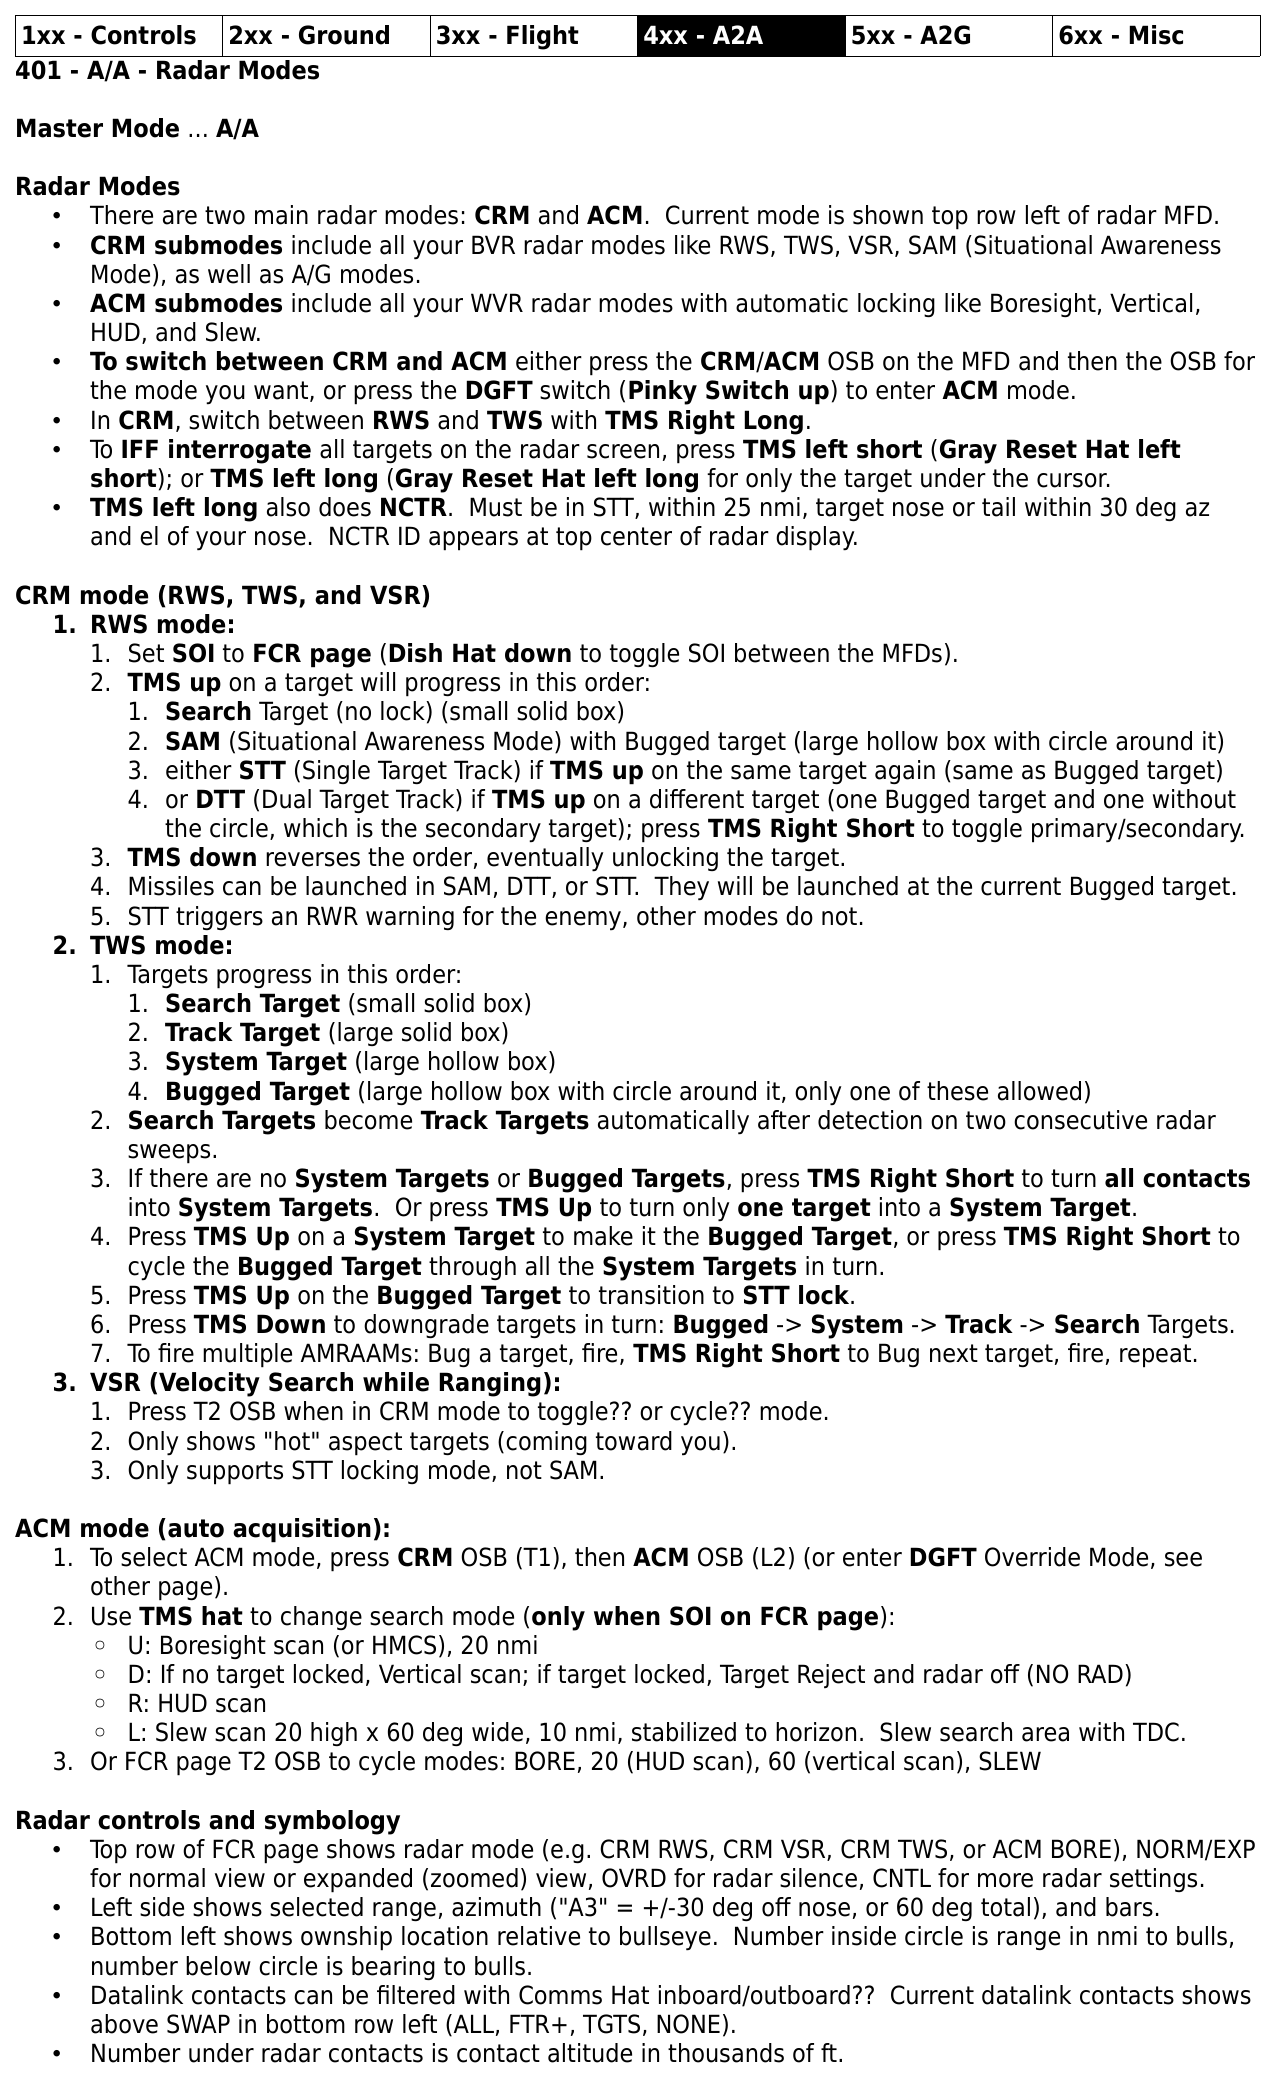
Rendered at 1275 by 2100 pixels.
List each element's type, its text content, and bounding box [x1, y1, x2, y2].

text CRM mode (RWS, TWS, and VSR) [15, 581, 1260, 610]
list Search Target (no lock) (small solid box) [127, 697, 1260, 727]
text ACM mode (auto acquisition): [15, 1514, 1260, 1543]
table_header 6xx - Misc [1053, 16, 1260, 56]
list Only shows "hot" aspect targets (coming toward you). [90, 1427, 1260, 1456]
list D: If no target locked, Vertical scan; if target locked, Target Reject and radar off (NO RAD) [90, 1660, 1260, 1689]
list Number under radar contacts is contact altitude in thousands of ft. [52, 2039, 1260, 2068]
list or DTT (Dual Target Track) if TMS up on a different target (one Bugged target and one without the circle, which is the secondary target); press TMS Right Short to toggle primary/secondary. [127, 785, 1260, 843]
list R: HUD scan [90, 1689, 1260, 1718]
list Bugged Target (large hollow box with circle around it, only one of these allowed) [127, 1077, 1260, 1106]
list Press TMS Up on a System Target to make it the Bugged Target, or press TMS Right Short to cycle the Bugged Target through all the System Targets in turn. [90, 1222, 1260, 1281]
list L: Slew scan 20 high x 60 deg wide, 10 nmi, stabilized to horizon. Slew search area with TDC. [90, 1718, 1260, 1747]
table_header 2xx - Ground [223, 16, 430, 56]
list System Target (large hollow box) [127, 1047, 1260, 1077]
list Top row of FCR page shows radar mode (e.g. CRM RWS, CRM VSR, CRM TWS, or ACM BORE), NORM/EXP for normal view or expanded (zoomed) view, OVRD for radar silence, CNTL for more radar settings. [52, 1835, 1260, 1893]
list STT triggers an RWR warning for the enemy, other modes do not. [90, 902, 1260, 931]
list either STT (Single Target Track) if TMS up on the same target again (same as Bugged target) [127, 756, 1260, 785]
table_header 4xx - A2A [638, 16, 845, 56]
list Search Targets become Track Targets automatically after detection on two consecutive radar sweeps. [90, 1106, 1260, 1164]
list CRM submodes include all your BVR radar modes like RWS, TWS, VSR, SAM (Situational Awareness Mode), as well as A/G modes. [52, 231, 1260, 289]
text 401 - A/A - Radar Modes [15, 57, 1260, 85]
list There are two main radar modes: CRM and ACM. Current mode is shown top row left of radar MFD. [52, 202, 1260, 231]
list Missiles can be launched in SAM, DTT, or STT. They will be launched at the current Bugged target. [90, 872, 1260, 902]
text Master Mode ... A/A [15, 114, 1260, 143]
list RWS mode: [52, 610, 1260, 639]
text Radar Modes [15, 172, 1260, 202]
list If there are no System Targets or Bugged Targets, press TMS Right Short to turn all contacts into System Targets. Or press TMS Up to turn only one target into a System Target. [90, 1164, 1260, 1222]
list To IFF interrogate all targets on the radar screen, press TMS left short (Gray Reset Hat left short); or TMS left long (Gray Reset Hat left long for only the target under the cursor. [52, 435, 1260, 493]
list TWS mode: [52, 931, 1260, 960]
list Press TMS Up on the Bugged Target to transition to STT lock. [90, 1281, 1260, 1310]
list TMS up on a target will progress in this order: [90, 668, 1260, 697]
list TMS left long also does NCTR. Must be in STT, within 25 nmi, target nose or tail within 30 deg az and el of your nose. NCTR ID appears at top center of radar display. [52, 493, 1260, 552]
table_header 1xx - Controls [16, 16, 222, 56]
list Left side shows selected range, azimuth ("A3" = +/-30 deg off nose, or 60 deg total), and bars. [52, 1893, 1260, 1922]
list Track Target (large solid box) [127, 1018, 1260, 1047]
list Use TMS hat to change search mode (only when SOI on FCR page): [52, 1602, 1260, 1631]
list Or FCR page T2 OSB to cycle modes: BORE, 20 (HUD scan), 60 (vertical scan), SLEW [52, 1747, 1260, 1777]
list To select ACM mode, press CRM OSB (T1), then ACM OSB (L2) (or enter DGFT Override Mode, see other page). [52, 1543, 1260, 1602]
list ACM submodes include all your WVR radar modes with automatic locking like Boresight, Vertical, HUD, and Slew. [52, 289, 1260, 347]
list To switch between CRM and ACM either press the CRM/ACM OSB on the MFD and then the OSB for the mode you want, or press the DGFT switch (Pinky Switch up) to enter ACM mode. [52, 347, 1260, 406]
list VSR (Velocity Search while Ranging): [52, 1368, 1260, 1397]
list Datalink contacts can be filtered with Comms Hat inboard/outboard?? Current datalink contacts shows above SWAP in bottom row left (ALL, FTR+, TGTS, NONE). [52, 1981, 1260, 2039]
list In CRM, switch between RWS and TWS with TMS Right Long. [52, 406, 1260, 435]
table_header 3xx - Flight [431, 16, 637, 56]
list Press T2 OSB when in CRM mode to toggle?? or cycle?? mode. [90, 1397, 1260, 1427]
list Only supports STT locking mode, not SAM. [90, 1456, 1260, 1485]
list SAM (Situational Awareness Mode) with Bugged target (large hollow box with circle around it) [127, 727, 1260, 756]
list U: Boresight scan (or HMCS), 20 nmi [90, 1631, 1260, 1660]
list Bottom left shows ownship location relative to bullseye. Number inside circle is range in nmi to bulls, number below circle is bearing to bulls. [52, 1922, 1260, 1981]
table_header 5xx - A2G [846, 16, 1052, 56]
list Set SOI to FCR page (Dish Hat down to toggle SOI between the MFDs). [90, 639, 1260, 668]
list Press TMS Down to downgrade targets in turn: Bugged -> System -> Track -> Search Targets. [90, 1310, 1260, 1339]
list Targets progress in this order: [90, 960, 1260, 989]
text Radar controls and symbology [15, 1806, 1260, 1835]
list To fire multiple AMRAAMs: Bug a target, fire, TMS Right Short to Bug next target, fire, repeat. [90, 1339, 1260, 1368]
list Search Target (small solid box) [127, 989, 1260, 1018]
list TMS down reverses the order, eventually unlocking the target. [90, 843, 1260, 872]
